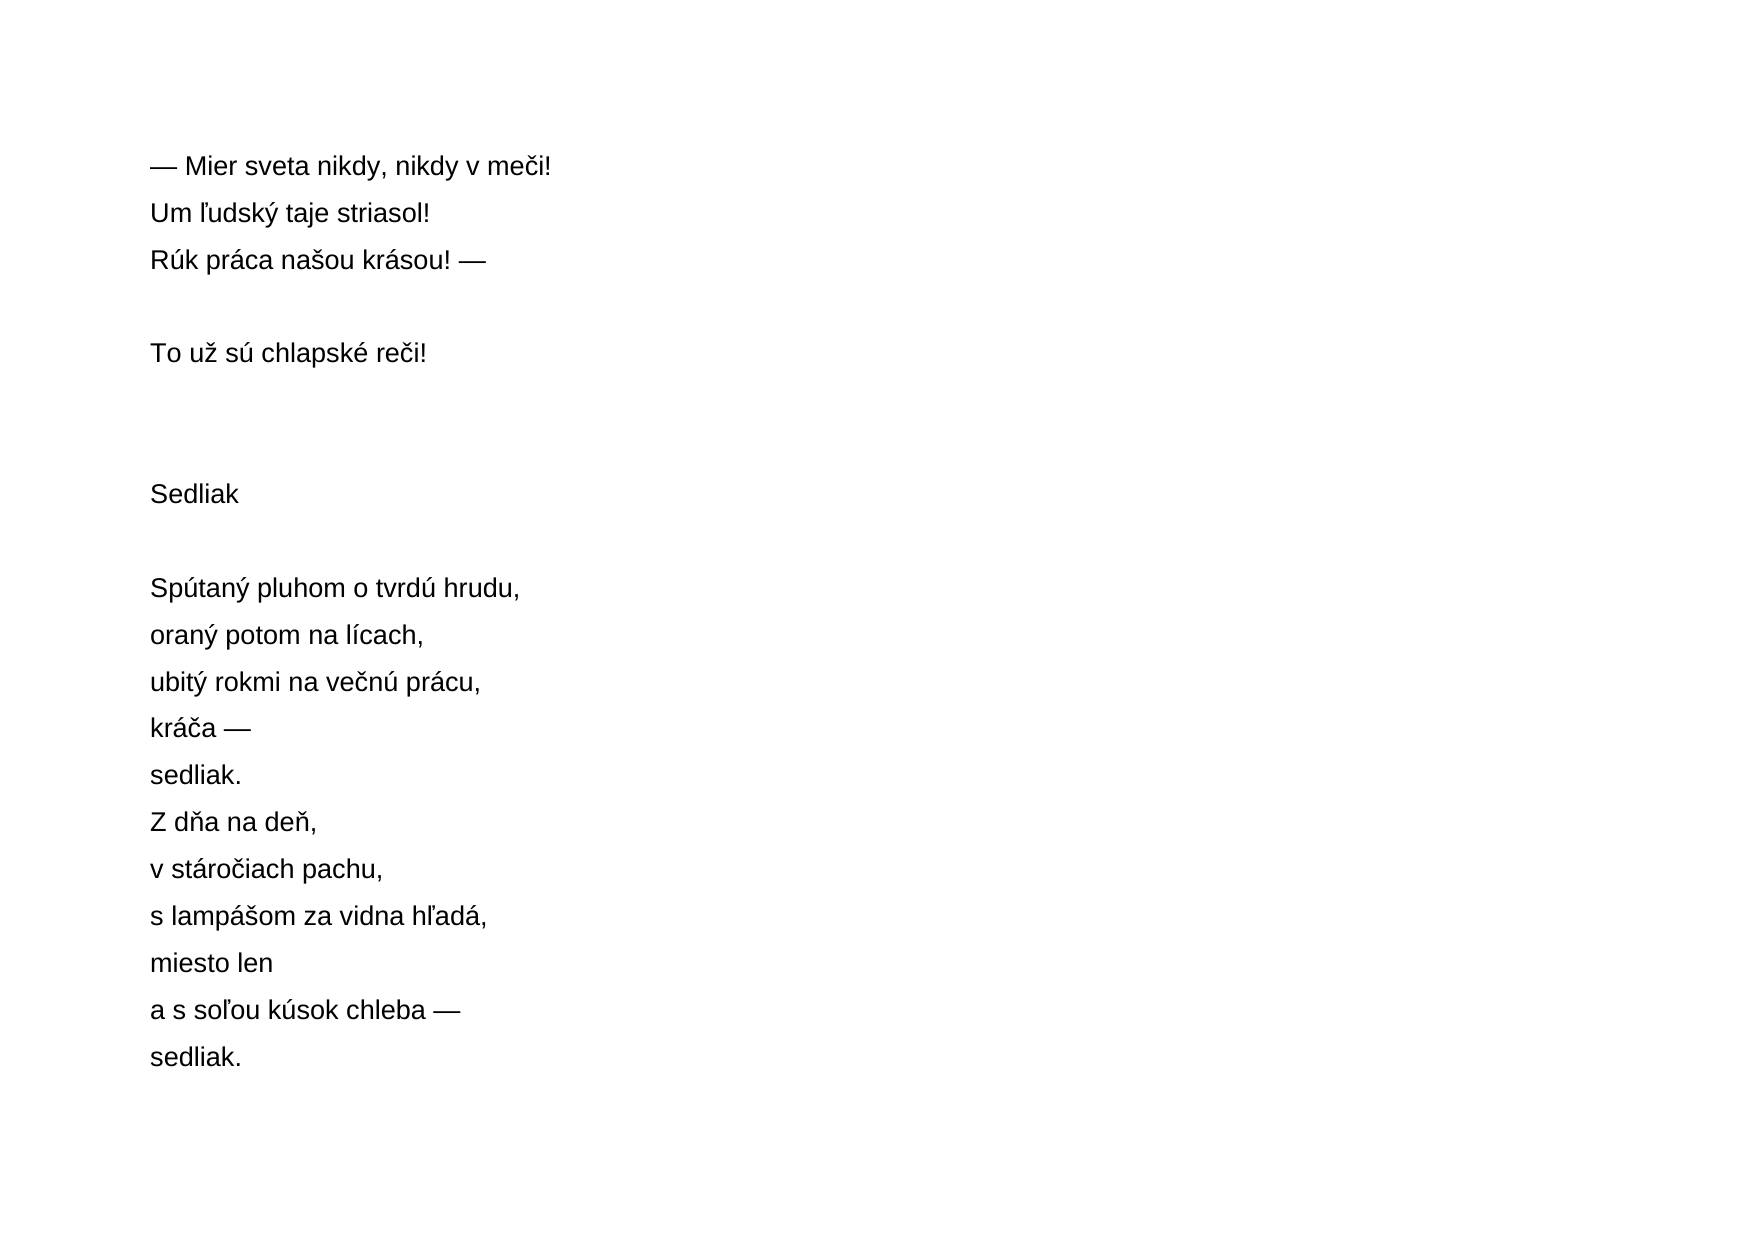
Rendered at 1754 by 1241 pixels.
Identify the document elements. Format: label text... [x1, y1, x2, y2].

text ubitý rokmi na večnú prácu, [150, 666, 1237, 697]
text Z dňa na deň, [150, 806, 1237, 837]
text — Mier sveta nikdy, nikdy v meči! [150, 150, 1237, 181]
text Spútaný pluhom o tvrdú hrudu, [150, 572, 1237, 603]
text Rúk práca našou krásou! — [150, 244, 1237, 275]
text v stáročiach pachu, [150, 853, 1237, 884]
text s lampášom za vidna hľadá, [150, 900, 1237, 931]
text a s soľou kúsok chleba — [150, 994, 1237, 1025]
text To už sú chlapské reči! [150, 337, 1237, 369]
text Um ľudský taje striasol! [150, 197, 1237, 228]
text sedliak. [150, 759, 1237, 791]
text oraný potom na lícach, [150, 619, 1237, 650]
text kráča — [150, 712, 1237, 744]
text Sedliak [150, 478, 1237, 509]
text sedliak. [150, 1041, 1237, 1072]
text miesto len [150, 947, 1237, 978]
